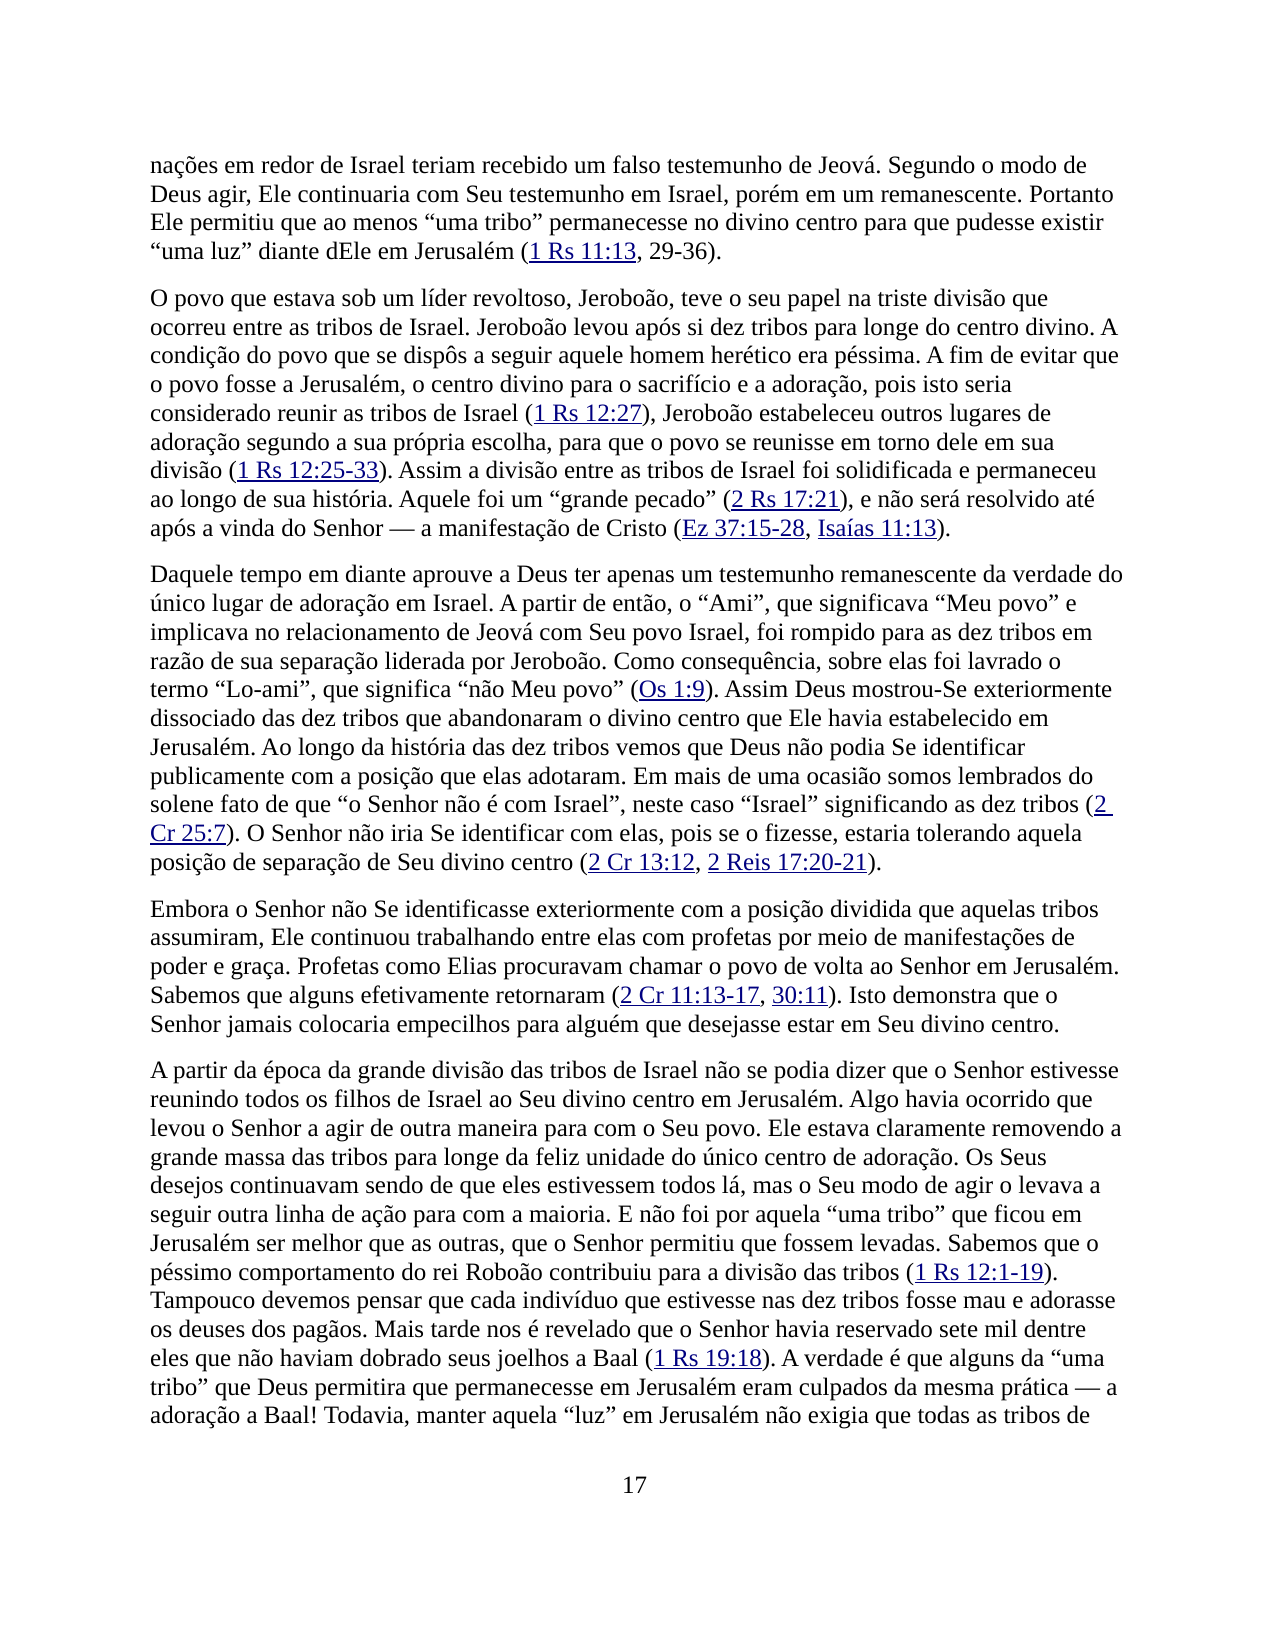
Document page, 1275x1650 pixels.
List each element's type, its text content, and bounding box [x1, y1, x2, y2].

text Daquele tempo em diante aprouve a Deus ter apenas um testemunho remanescente da verdade do único lugar de adoração em Israel. A partir de então, o “Ami”, que significava “Meu povo” e implicava no relacionamento de Jeová com Seu povo Israel, foi rompido para as dez tribos em razão de sua separação liderada por Jeroboão. Como consequência, sobre elas foi lavrado o termo “Lo-ami”, que significa “não Meu povo” (Os 1:9). Assim Deus mostrou-Se exteriormente dissociado das dez tribos que abandonaram o divino centro que Ele havia estabelecido em Jerusalém. Ao longo da história das dez tribos vemos que Deus não podia Se identificar publicamente com a posição que elas adotaram. Em mais de uma ocasião somos lembrados do solene fato de que “o Senhor não é com Israel”, neste caso “Israel” significando as dez tribos (2 Cr 25:7). O Senhor não iria Se identificar com elas, pois se o fizesse, estaria tolerando aquela posição de separação de Seu divino centro (2 Cr 13:12, 2 Reis 17:20-21). [150, 559, 1125, 876]
text nações em redor de Israel teriam recebido um falso testemunho de Jeová. Segundo o modo de Deus agir, Ele continuaria com Seu testemunho em Israel, porém em um remanescente. Portanto Ele permitiu que ao menos “uma tribo” permanecesse no divino centro para que pudesse existir “uma luz” diante dEle em Jerusalém (1 Rs 11:13, 29-36). [150, 150, 1125, 265]
text O povo que estava sob um líder revoltoso, Jeroboão, teve o seu papel na triste divisão que ocorreu entre as tribos de Israel. Jeroboão levou após si dez tribos para longe do centro divino. A condição do povo que se dispôs a seguir aquele homem herético era péssima. A fim de evitar que o povo fosse a Jerusalém, o centro divino para o sacrifício e a adoração, pois isto seria considerado reunir as tribos de Israel (1 Rs 12:27), Jeroboão estabeleceu outros lugares de adoração segundo a sua própria escolha, para que o povo se reunisse em torno dele em sua divisão (1 Rs 12:25-33). Assim a divisão entre as tribos de Israel foi solidificada e permaneceu ao longo de sua história. Aquele foi um “grande pecado” (2 Rs 17:21), e não será resolvido até após a vinda do Senhor — a manifestação de Cristo (Ez 37:15-28, Isaías 11:13). [150, 283, 1125, 542]
text A partir da época da grande divisão das tribos de Israel não se podia dizer que o Senhor estivesse reunindo todos os filhos de Israel ao Seu divino centro em Jerusalém. Algo havia ocorrido que levou o Senhor a agir de outra maneira para com o Seu povo. Ele estava claramente removendo a grande massa das tribos para longe da feliz unidade do único centro de adoração. Os Seus desejos continuavam sendo de que eles estivessem todos lá, mas o Seu modo de agir o levava a seguir outra linha de ação para com a maioria. E não foi por aquela “uma tribo” que ficou em Jerusalém ser melhor que as outras, que o Senhor permitiu que fossem levadas. Sabemos que o péssimo comportamento do rei Roboão contribuiu para a divisão das tribos (1 Rs 12:1-19). Tampouco devemos pensar que cada indivíduo que estivesse nas dez tribos fosse mau e adorasse os deuses dos pagãos. Mais tarde nos é revelado que o Senhor havia reservado sete mil dentre eles que não haviam dobrado seus joelhos a Baal (1 Rs 19:18). A verdade é que alguns da “uma tribo” que Deus permitira que permanecesse em Jerusalém eram culpados da mesma prática — a adoração a Baal! Todavia, manter aquela “luz” em Jerusalém não exigia que todas as tribos de [150, 1055, 1125, 1429]
text Embora o Senhor não Se identificasse exteriormente com a posição dividida que aquelas tribos assumiram, Ele continuou trabalhando entre elas com profetas por meio de manifestações de poder e graça. Profetas como Elias procuravam chamar o povo de volta ao Senhor em Jerusalém. Sabemos que alguns efetivamente retornaram (2 Cr 11:13-17, 30:11). Isto demonstra que o Senhor jamais colocaria empecilhos para alguém que desejasse estar em Seu divino centro. [150, 894, 1125, 1037]
